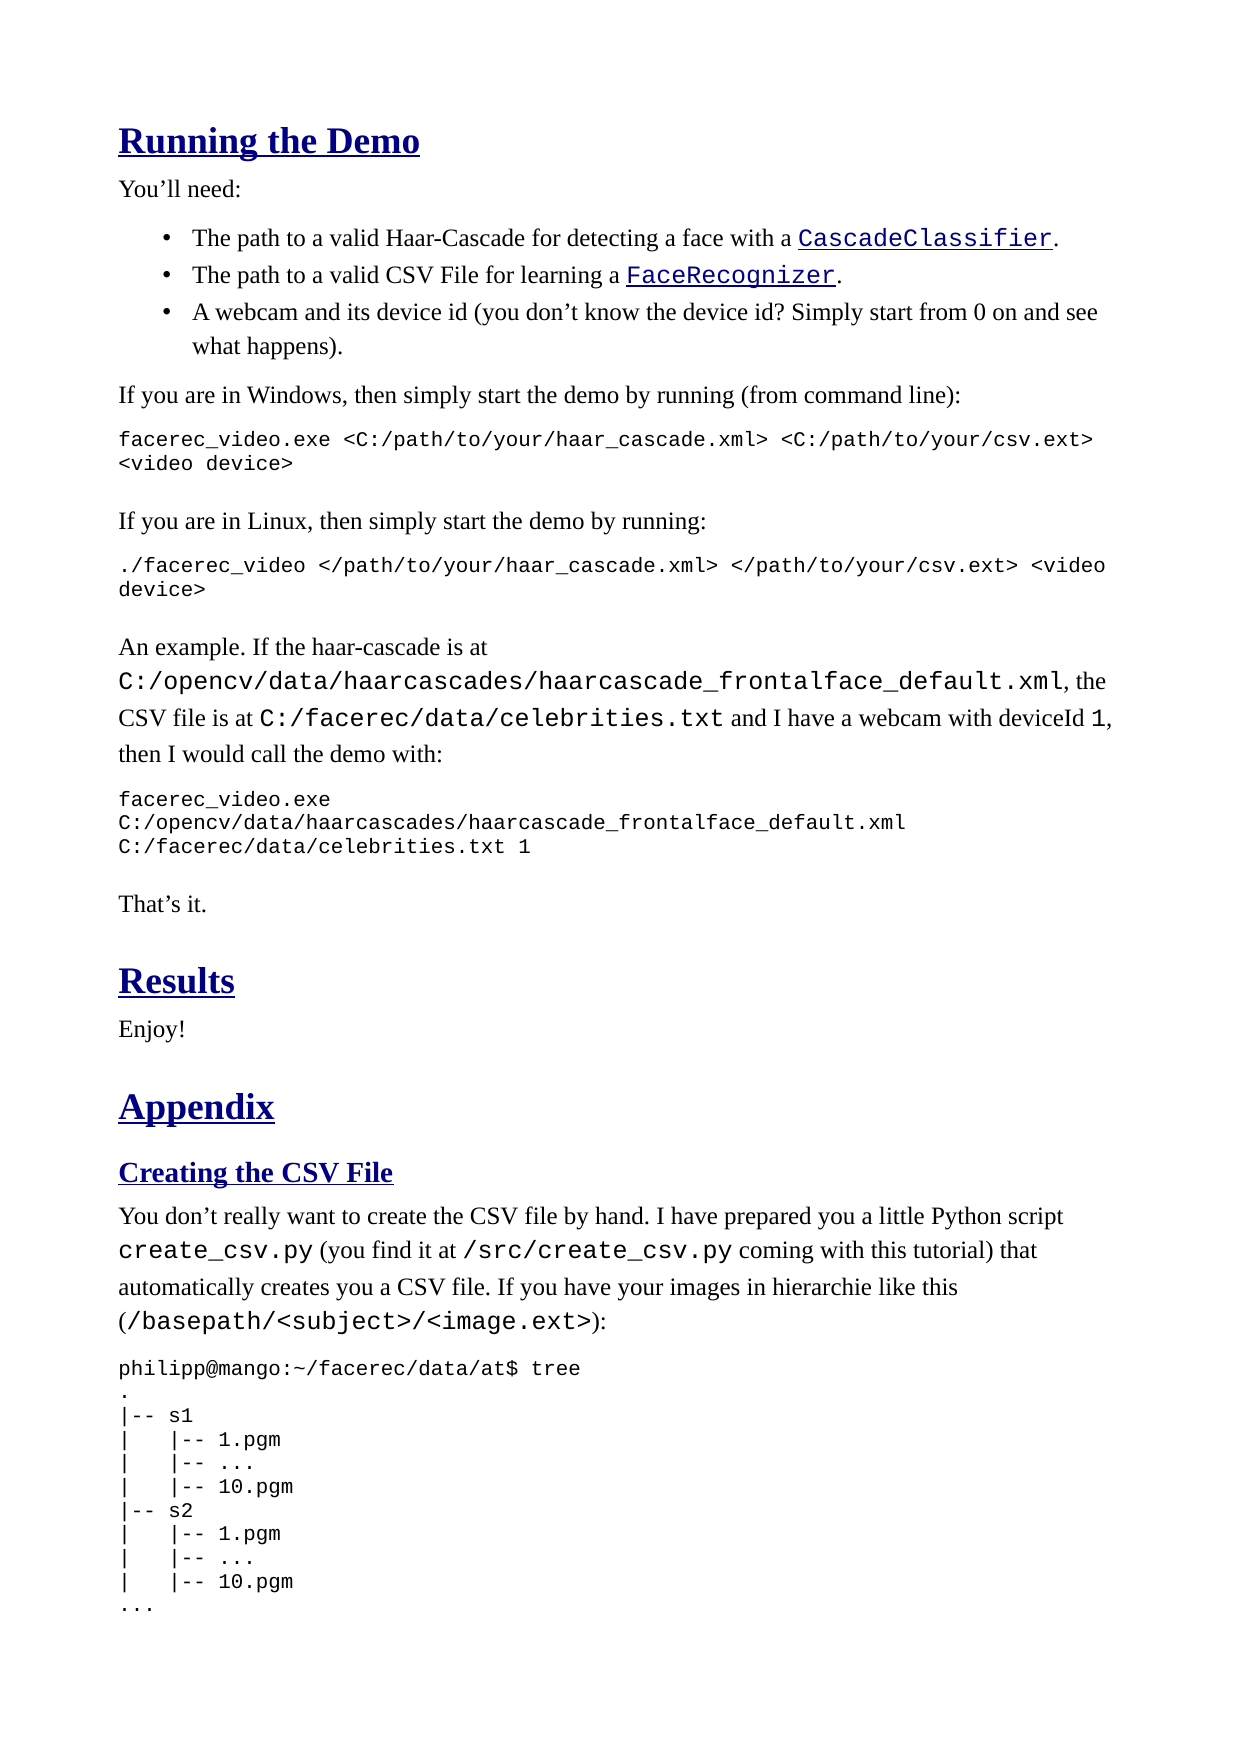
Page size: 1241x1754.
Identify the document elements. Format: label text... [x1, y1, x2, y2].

text |-- s1 [118, 1405, 1122, 1429]
text If you are in Linux, then simply start the demo by running: [118, 506, 1122, 535]
text . [118, 1381, 1122, 1405]
text | |-- 1.pgm [118, 1523, 1122, 1547]
text facerec_video.exe <C:/path/to/your/haar_cascade.xml> <C:/path/to/your/csv.ext> <video device> [118, 429, 1122, 477]
text An example. If the haar-cascade is at C:/opencv/data/haarcascades/haarcascade_frontalface_default.xml, the CSV file is at C:/facerec/data/celebrities.txt and I have a webcam with deviceId 1, then I would call the demo with: [118, 632, 1122, 768]
text ... [118, 1594, 1122, 1618]
subtitle Creating the CSV File [118, 1155, 1122, 1188]
text | |-- ... [118, 1547, 1122, 1571]
text | |-- ... [118, 1452, 1122, 1476]
list The path to a valid Haar-Cascade for detecting a face with a CascadeClassifier. [162, 223, 1122, 254]
subtitle Appendix [118, 1084, 1122, 1128]
subtitle Results [118, 959, 1122, 1002]
text That’s it. [118, 889, 1122, 918]
text ./facerec_video </path/to/your/haar_cascade.xml> </path/to/your/csv.ext> <video device> [118, 555, 1122, 602]
text | |-- 10.pgm [118, 1476, 1122, 1500]
list The path to a valid CSV File for learning a FaceRecognizer. [162, 260, 1122, 291]
text You don’t really want to create the CSV file by hand. I have prepared you a little Python script create_csv.py (you find it at /src/create_csv.py coming with this tutorial) that automatically creates you a CSV file. If you have your images in hierarchie like this (/basepath/<subject>/<image.ext>): [118, 1201, 1122, 1337]
text |-- s2 [118, 1500, 1122, 1523]
text | |-- 10.pgm [118, 1571, 1122, 1594]
text philipp@mango:~/facerec/data/at$ tree [118, 1358, 1122, 1381]
text If you are in Windows, then simply start the demo by running (from command line): [118, 380, 1122, 409]
text facerec_video.exe C:/opencv/data/haarcascades/haarcascade_frontalface_default.xml C:/facerec/data/celebrities.txt 1 [118, 789, 1122, 859]
subtitle Running the Demo [118, 118, 1122, 161]
text Enjoy! [118, 1014, 1122, 1043]
list A webcam and its device id (you don’t know the device id? Simply start from 0 on and see what happens). [162, 297, 1122, 360]
text You’ll need: [118, 174, 1122, 202]
text | |-- 1.pgm [118, 1429, 1122, 1452]
